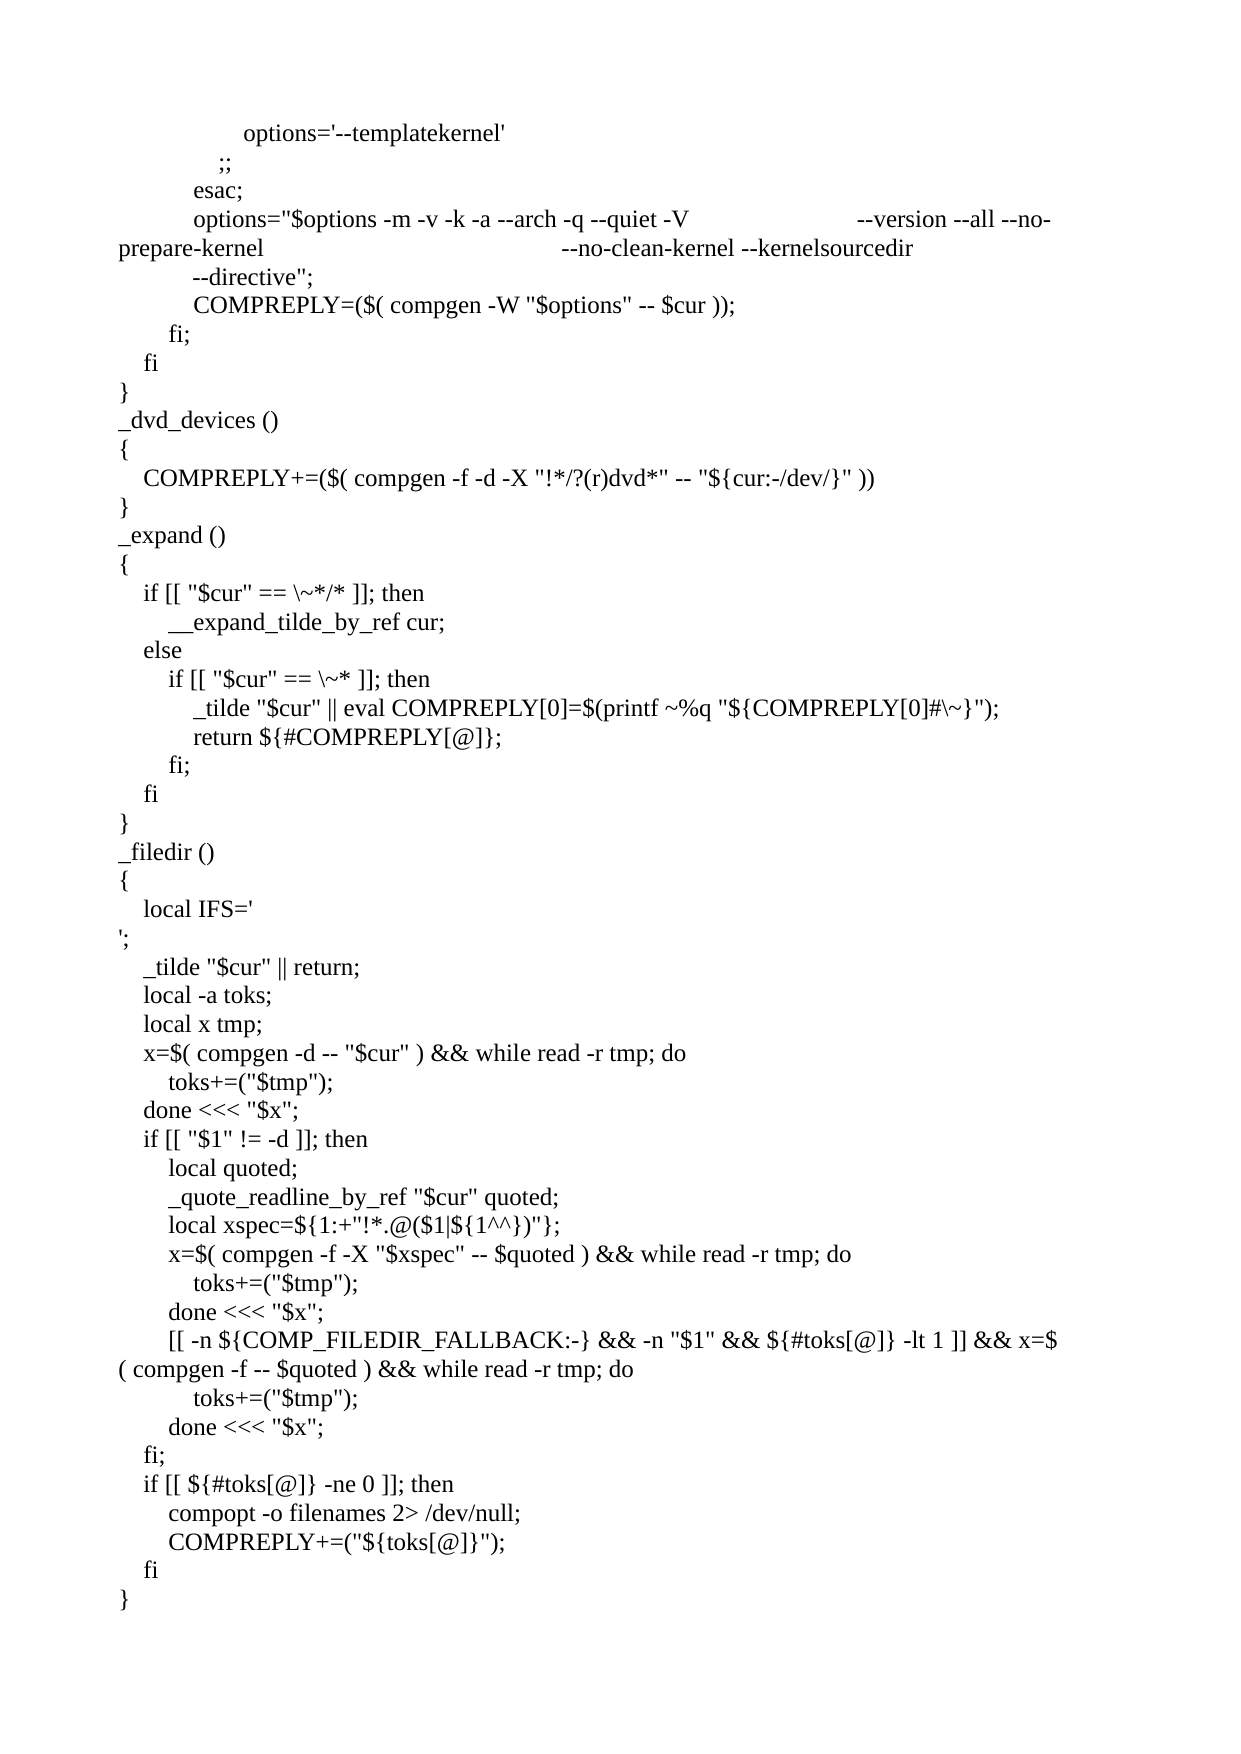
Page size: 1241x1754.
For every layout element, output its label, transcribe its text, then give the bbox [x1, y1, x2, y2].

text { [118, 866, 1122, 894]
text } [118, 492, 1122, 521]
text done <<< "$x"; [118, 1297, 1122, 1326]
text toks+=("$tmp"); [118, 1067, 1122, 1096]
text local quoted; [118, 1153, 1122, 1182]
text _tilde "$cur" || return; [118, 952, 1122, 981]
text _quote_readline_by_ref "$cur" quoted; [118, 1182, 1122, 1211]
text if [[ ${#toks[@]} -ne 0 ]]; then [118, 1469, 1122, 1498]
text else [118, 636, 1122, 664]
text return ${#COMPREPLY[@]}; [118, 722, 1122, 751]
text '; [118, 923, 1122, 952]
text COMPREPLY+=($( compgen -f -d -X "!*/?(r)dvd*" -- "${cur:-/dev/}" )) [118, 463, 1122, 492]
text COMPREPLY=($( compgen -W "$options" -- $cur )); [118, 291, 1122, 319]
text local -a toks; [118, 981, 1122, 1009]
text COMPREPLY+=("${toks[@]}"); [118, 1527, 1122, 1556]
text toks+=("$tmp"); [118, 1268, 1122, 1297]
text } [118, 377, 1122, 406]
text if [[ "$1" != -d ]]; then [118, 1124, 1122, 1153]
text [[ -n ${COMP_FILEDIR_FALLBACK:-} && -n "$1" && ${#toks[@]} -lt 1 ]] && x=$( compgen -f -- $quoted ) && while read -r tmp; do [118, 1326, 1122, 1383]
text options="$options -m -v -k -a --arch -q --quiet -V --version --all --no-prepare-kernel --no-clean-kernel --kernelsourcedir --directive"; [118, 204, 1122, 291]
text __expand_tilde_by_ref cur; [118, 607, 1122, 636]
text _tilde "$cur" || eval COMPREPLY[0]=$(printf ~%q "${COMPREPLY[0]#\~}"); [118, 693, 1122, 722]
text local x tmp; [118, 1009, 1122, 1038]
text fi [118, 348, 1122, 377]
text } [118, 1584, 1122, 1613]
text local xspec=${1:+"!*.@($1|${1^^})"}; [118, 1211, 1122, 1239]
text local IFS=' [118, 894, 1122, 923]
text fi [118, 1556, 1122, 1584]
text } [118, 808, 1122, 837]
text if [[ "$cur" == \~* ]]; then [118, 664, 1122, 693]
text fi; [118, 1441, 1122, 1469]
text fi; [118, 751, 1122, 779]
text if [[ "$cur" == \~*/* ]]; then [118, 578, 1122, 607]
text compopt -o filenames 2> /dev/null; [118, 1498, 1122, 1527]
text options='--templatekernel' [118, 118, 1122, 147]
text x=$( compgen -f -X "$xspec" -- $quoted ) && while read -r tmp; do [118, 1239, 1122, 1268]
text { [118, 549, 1122, 578]
text fi [118, 779, 1122, 808]
text ;; [118, 147, 1122, 176]
text toks+=("$tmp"); [118, 1383, 1122, 1412]
text { [118, 434, 1122, 463]
text _filedir () [118, 837, 1122, 866]
text _expand () [118, 521, 1122, 549]
text done <<< "$x"; [118, 1096, 1122, 1124]
text fi; [118, 319, 1122, 348]
text done <<< "$x"; [118, 1412, 1122, 1441]
text esac; [118, 176, 1122, 204]
text _dvd_devices () [118, 406, 1122, 434]
text x=$( compgen -d -- "$cur" ) && while read -r tmp; do [118, 1038, 1122, 1067]
